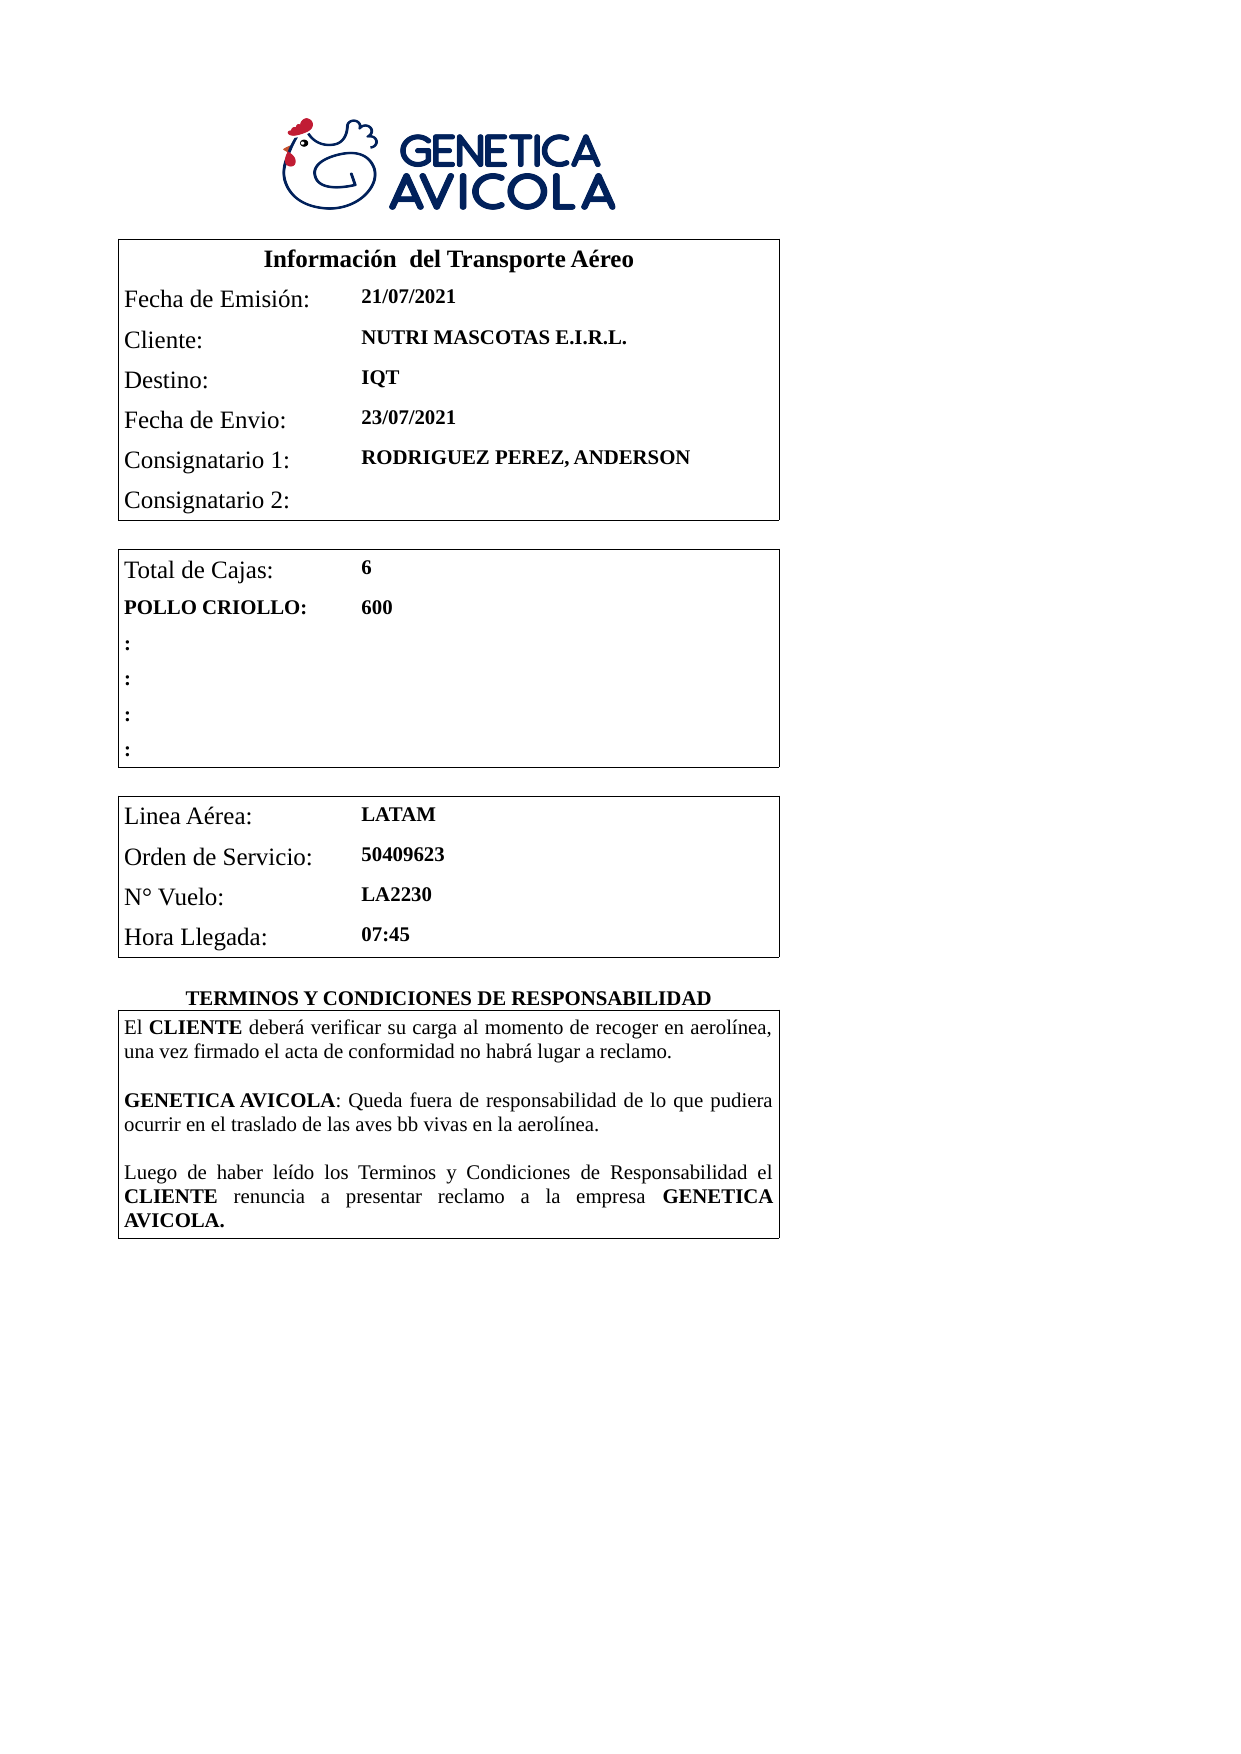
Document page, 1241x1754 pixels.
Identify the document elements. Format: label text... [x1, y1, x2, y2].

table_cell TERMINOS Y CONDICIONES DE RESPONSABILIDAD [118, 958, 779, 1009]
table_cell Linea Aérea: [119, 797, 356, 836]
table_cell LATAM [356, 797, 779, 836]
table_cell [356, 521, 779, 549]
table_cell : [119, 731, 356, 767]
table_cell RODRIGUEZ PEREZ, ANDERSON [356, 440, 779, 480]
table_cell N° Vuelo: [119, 876, 356, 916]
table_cell Fecha de Envio: [119, 399, 356, 439]
table_cell Total de Cajas: [119, 550, 356, 589]
table_cell 6 [356, 550, 779, 589]
table_cell Fecha de Emisión: [119, 279, 356, 319]
table_cell [356, 660, 779, 696]
table_cell Hora Llegada: [119, 916, 356, 957]
table_cell Cliente: [119, 319, 356, 359]
table_cell [356, 625, 779, 660]
table_cell IQT [356, 359, 779, 399]
table_cell 07:45 [356, 916, 779, 957]
table_cell 600 [356, 589, 779, 625]
table_cell : [119, 625, 356, 660]
table_cell : [119, 660, 356, 696]
table_cell Consignatario 2: [119, 480, 356, 520]
table_header Información del Transporte Aéreo [119, 240, 779, 279]
table_cell 23/07/2021 [356, 399, 779, 439]
table_cell Consignatario 1: [119, 440, 356, 480]
table_cell LA2230 [356, 876, 779, 916]
table_cell [356, 696, 779, 731]
table_cell El CLIENTE deberá verificar su carga al momento de recoger en aerolínea, una vez firmado el acta de conformidad no habrá lugar a reclamo. GENETICA AVICOLA: Queda fuera de responsabilidad de lo que pudiera ocurrir en el traslado de las aves bb vivas en la aerolínea. Luego de haber leído los Terminos y Condiciones de Responsabilidad el CLIENTE renuncia a presentar reclamo a la empresa GENETICA AVICOLA. [119, 1011, 779, 1238]
table_cell : [119, 696, 356, 731]
table_cell Destino: [119, 359, 356, 399]
table_cell [356, 480, 779, 520]
table_cell [356, 731, 779, 767]
table_cell NUTRI MASCOTAS E.I.R.L. [356, 319, 779, 359]
table_cell 21/07/2021 [356, 279, 779, 319]
table_cell [118, 521, 356, 549]
table_cell [356, 768, 779, 796]
table_cell 50409623 [356, 836, 779, 876]
table_cell POLLO CRIOLLO: [119, 589, 356, 625]
picture [282, 118, 616, 210]
table_cell Orden de Servicio: [119, 836, 356, 876]
table_cell [118, 768, 356, 796]
